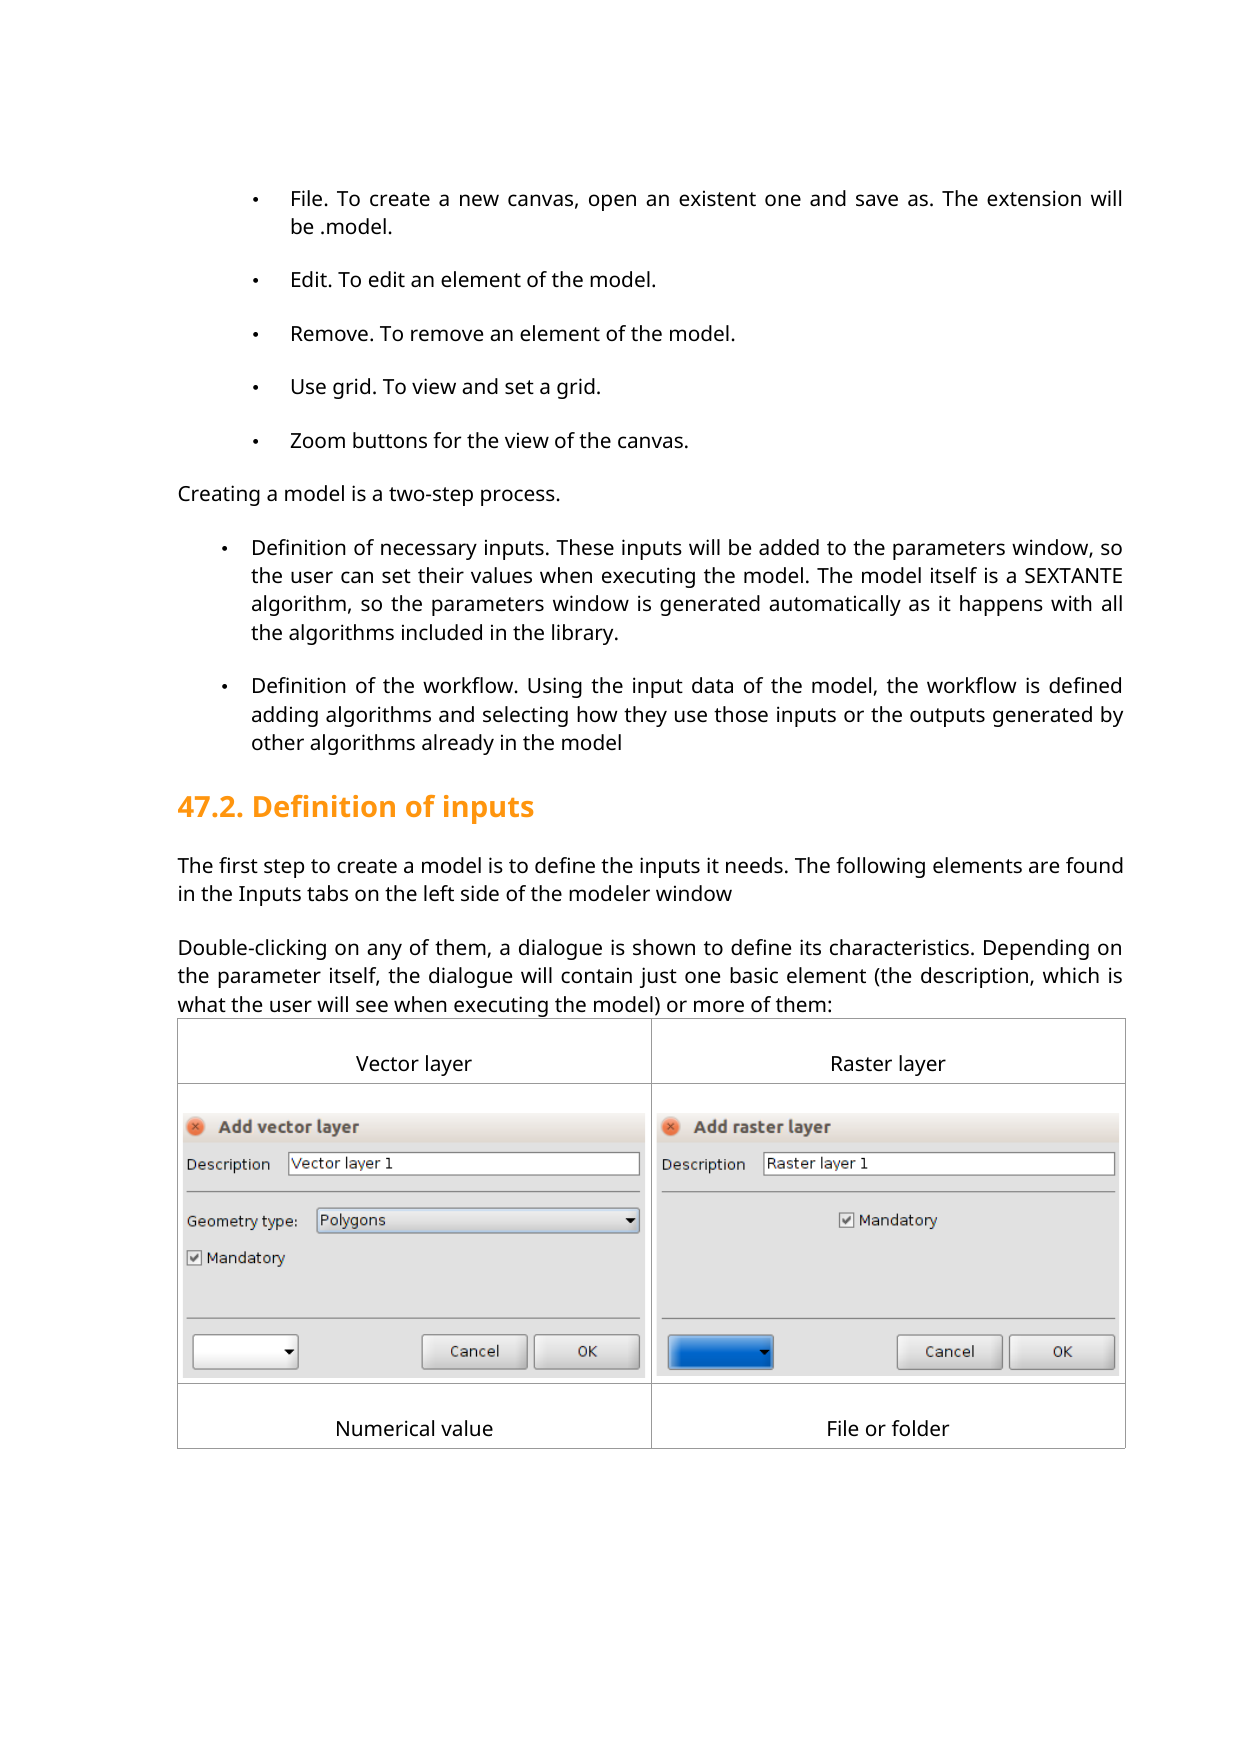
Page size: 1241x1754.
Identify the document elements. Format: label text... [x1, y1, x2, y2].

table_header Vector layer [178, 1019, 651, 1083]
text The first step to create a model is to define the inputs it needs. The following elements are found in the Inputs tabs on the left side of the modeler window [177, 851, 1125, 908]
table_cell [178, 1084, 651, 1383]
list Definition of necessary inputs. These inputs will be added to the parameters window, so the user can set their values when executing the model. The model itself is a SEXTANTE algorithm, so the parameters window is generated automatically as it happens with all the algorithms included in the library. [221, 533, 1125, 646]
text Creating a model is a two-step process. [177, 479, 1125, 508]
list Edit. To edit an element of the model. [252, 266, 1125, 294]
list Remove. To remove an element of the model. [252, 319, 1125, 347]
text Double-clicking on any of them, a dialogue is shown to define its characteristics. Depending on the parameter itself, the dialogue will contain just one basic element (the description, which is what the user will see when executing the model) or more of them: [177, 933, 1125, 1018]
picture [182, 1113, 646, 1378]
picture [656, 1113, 1120, 1376]
subtitle 47.2. Definition of inputs [177, 786, 1125, 826]
list File. To create a new canvas, open an existent one and save as. The extension will be .model. [252, 184, 1125, 241]
list Use grid. To view and set a grid. [252, 372, 1125, 401]
table_cell File or folder [652, 1384, 1125, 1448]
table_cell [652, 1084, 1125, 1383]
list Zoom buttons for the view of the canvas. [252, 426, 1125, 454]
table_cell Numerical value [178, 1384, 651, 1448]
table_header Raster layer [652, 1019, 1125, 1083]
list Definition of the workflow. Using the input data of the model, the workflow is defined adding algorithms and selecting how they use those inputs or the outputs generated by other algorithms already in the model [221, 671, 1125, 757]
